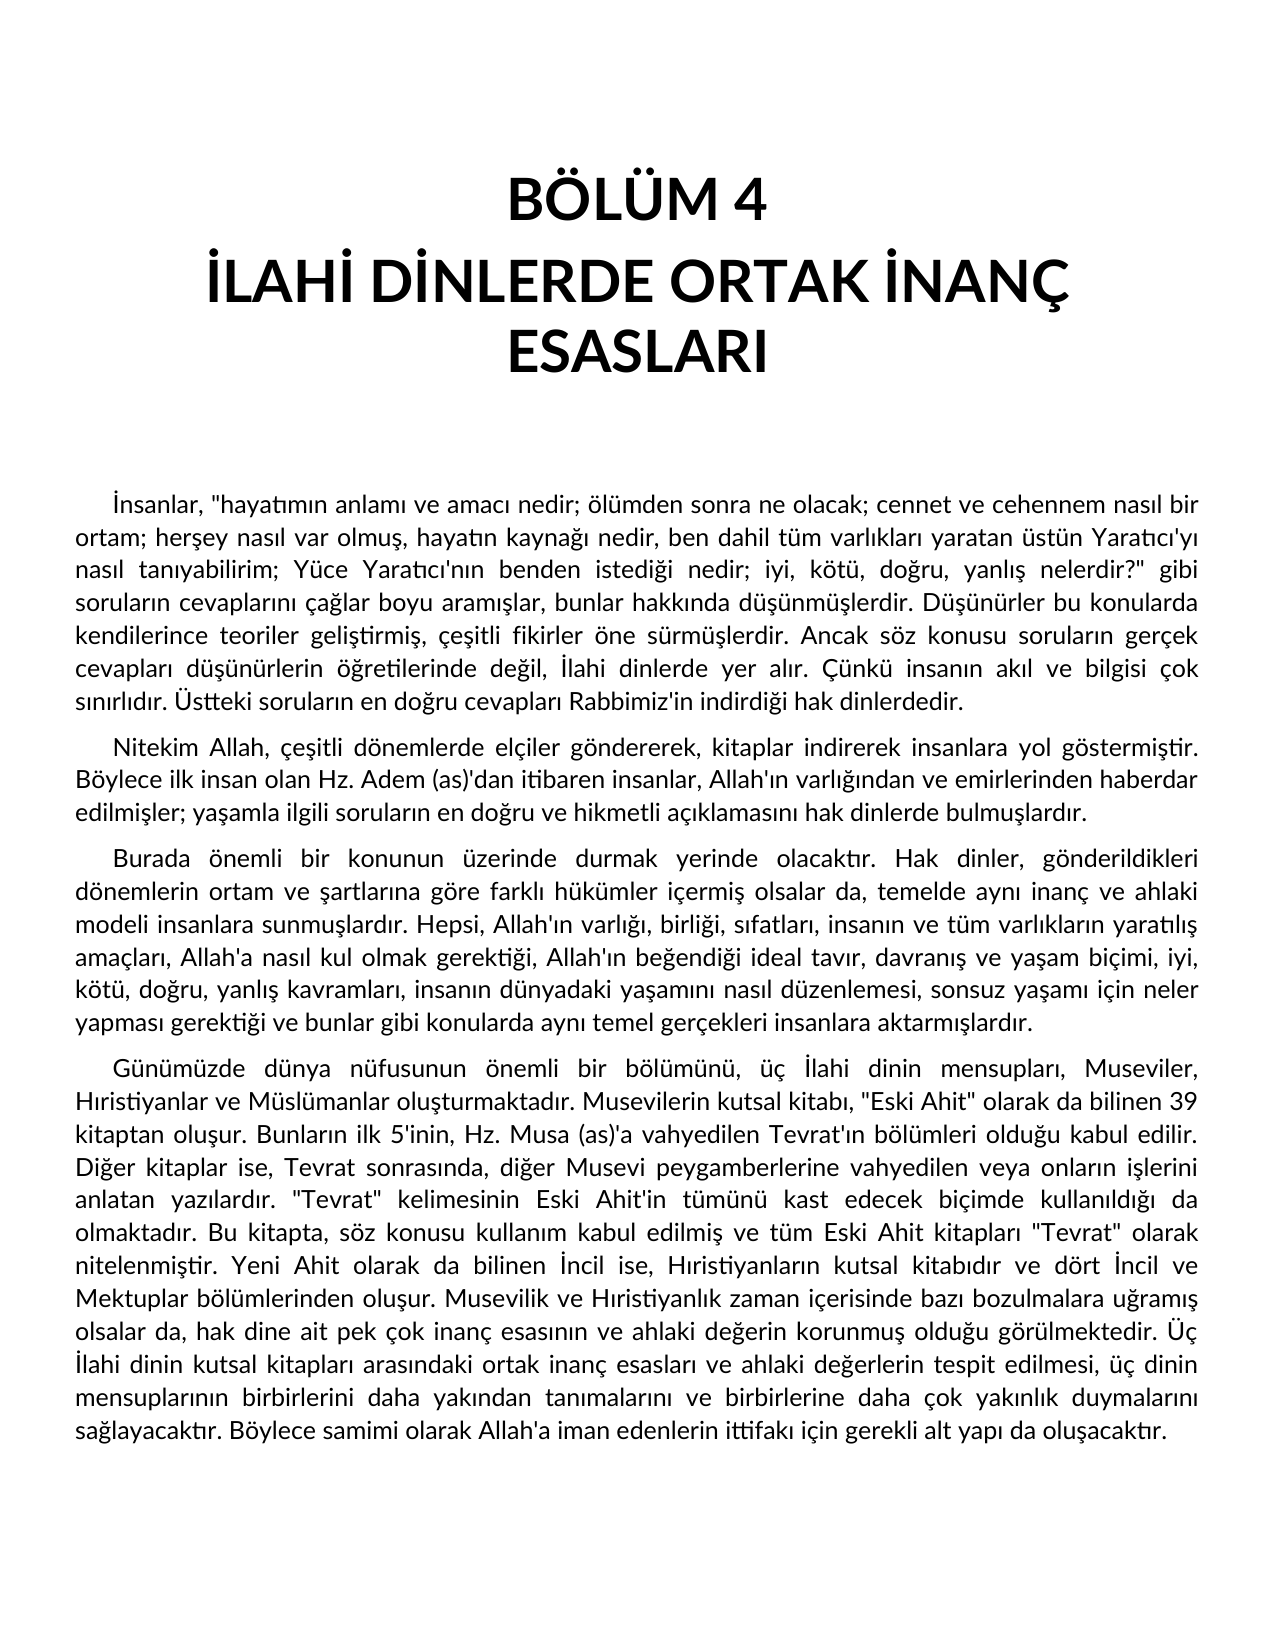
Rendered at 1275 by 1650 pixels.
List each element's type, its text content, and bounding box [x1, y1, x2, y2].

text Günümüzde dünya nüfusunun önemli bir bölümünü, üç İlahi dinin mensupları, Museviler, Hıristiyanlar ve Müslümanlar oluşturmaktadır. Musevilerin kutsal kitabı, "Eski Ahit" olarak da bilinen 39 kitaptan oluşur. Bunların ilk 5'inin, Hz. Musa (as)'a vahyedilen Tevrat'ın bölümleri olduğu kabul edilir. Diğer kitaplar ise, Tevrat sonrasında, diğer Musevi peygamberlerine vahyedilen veya onların işlerini anlatan yazılardır. "Tevrat" kelimesinin Eski Ahit'in tümünü kast edecek biçimde kullanıldığı da olmaktadır. Bu kitapta, söz konusu kullanım kabul edilmiş ve tüm Eski Ahit kitapları "Tevrat" olarak nitelenmiştir. Yeni Ahit olarak da bilinen İncil ise, Hıristiyanların kutsal kitabıdır ve dört İncil ve Mektuplar bölümlerinden oluşur. Musevilik ve Hıristiyanlık zaman içerisinde bazı bozulmalara uğramış olsalar da, hak dine ait pek çok inanç esasının ve ahlaki değerin korunmuş olduğu görülmektedir. Üç İlahi dinin kutsal kitapları arasındaki ortak inanç esasları ve ahlaki değerlerin tespit edilmesi, üç dinin mensuplarının birbirlerini daha yakından tanımalarını ve birbirlerine daha çok yakınlık duymalarını sağlayacaktır. Böylece samimi olarak Allah'a iman edenlerin ittifakı için gerekli alt yapı da oluşacaktır. [75, 1052, 1200, 1444]
subtitle İLAHİ DİNLERDE ORTAK İNANÇ ESASLARI [75, 245, 1200, 385]
subtitle BÖLÜM 4 [75, 162, 1200, 232]
text Nitekim Allah, çeşitli dönemlerde elçiler göndererek, kitaplar indirerek insanlara yol göstermiştir. Böylece ilk insan olan Hz. Adem (as)'dan itibaren insanlar, Allah'ın varlığından ve emirlerinden haberdar edilmişler; yaşamla ilgili soruların en doğru ve hikmetli açıklamasını hak dinlerde bulmuşlardır. [75, 731, 1200, 827]
text Burada önemli bir konunun üzerinde durmak yerinde olacaktır. Hak dinler, gönderildikleri dönemlerin ortam ve şartlarına göre farklı hükümler içermiş olsalar da, temelde aynı inanç ve ahlaki modeli insanlara sunmuşlardır. Hepsi, Allah'ın varlığı, birliği, sıfatları, insanın ve tüm varlıkların yaratılış amaçları, Allah'a nasıl kul olmak gerektiği, Allah'ın beğendiği ideal tavır, davranış ve yaşam biçimi, iyi, kötü, doğru, yanlış kavramları, insanın dünyadaki yaşamını nasıl düzenlemesi, sonsuz yaşamı için neler yapması gerektiği ve bunlar gibi konularda aynı temel gerçekleri insanlara aktarmışlardır. [75, 842, 1200, 1037]
text İnsanlar, "hayatımın anlamı ve amacı nedir; ölümden sonra ne olacak; cennet ve cehennem nasıl bir ortam; herşey nasıl var olmuş, hayatın kaynağı nedir, ben dahil tüm varlıkları yaratan üstün Yaratıcı'yı nasıl tanıyabilirim; Yüce Yaratıcı'nın benden istediği nedir; iyi, kötü, doğru, yanlış nelerdir?" gibi soruların cevaplarını çağlar boyu aramışlar, bunlar hakkında düşünmüşlerdir. Düşünürler bu konularda kendilerince teoriler geliştirmiş, çeşitli fikirler öne sürmüşlerdir. Ancak söz konusu soruların gerçek cevapları düşünürlerin öğretilerinde değil, İlahi dinlerde yer alır. Çünkü insanın akıl ve bilgisi çok sınırlıdır. Üstteki soruların en doğru cevapları Rabbimiz'in indirdiği hak dinlerdedir. [75, 488, 1200, 716]
